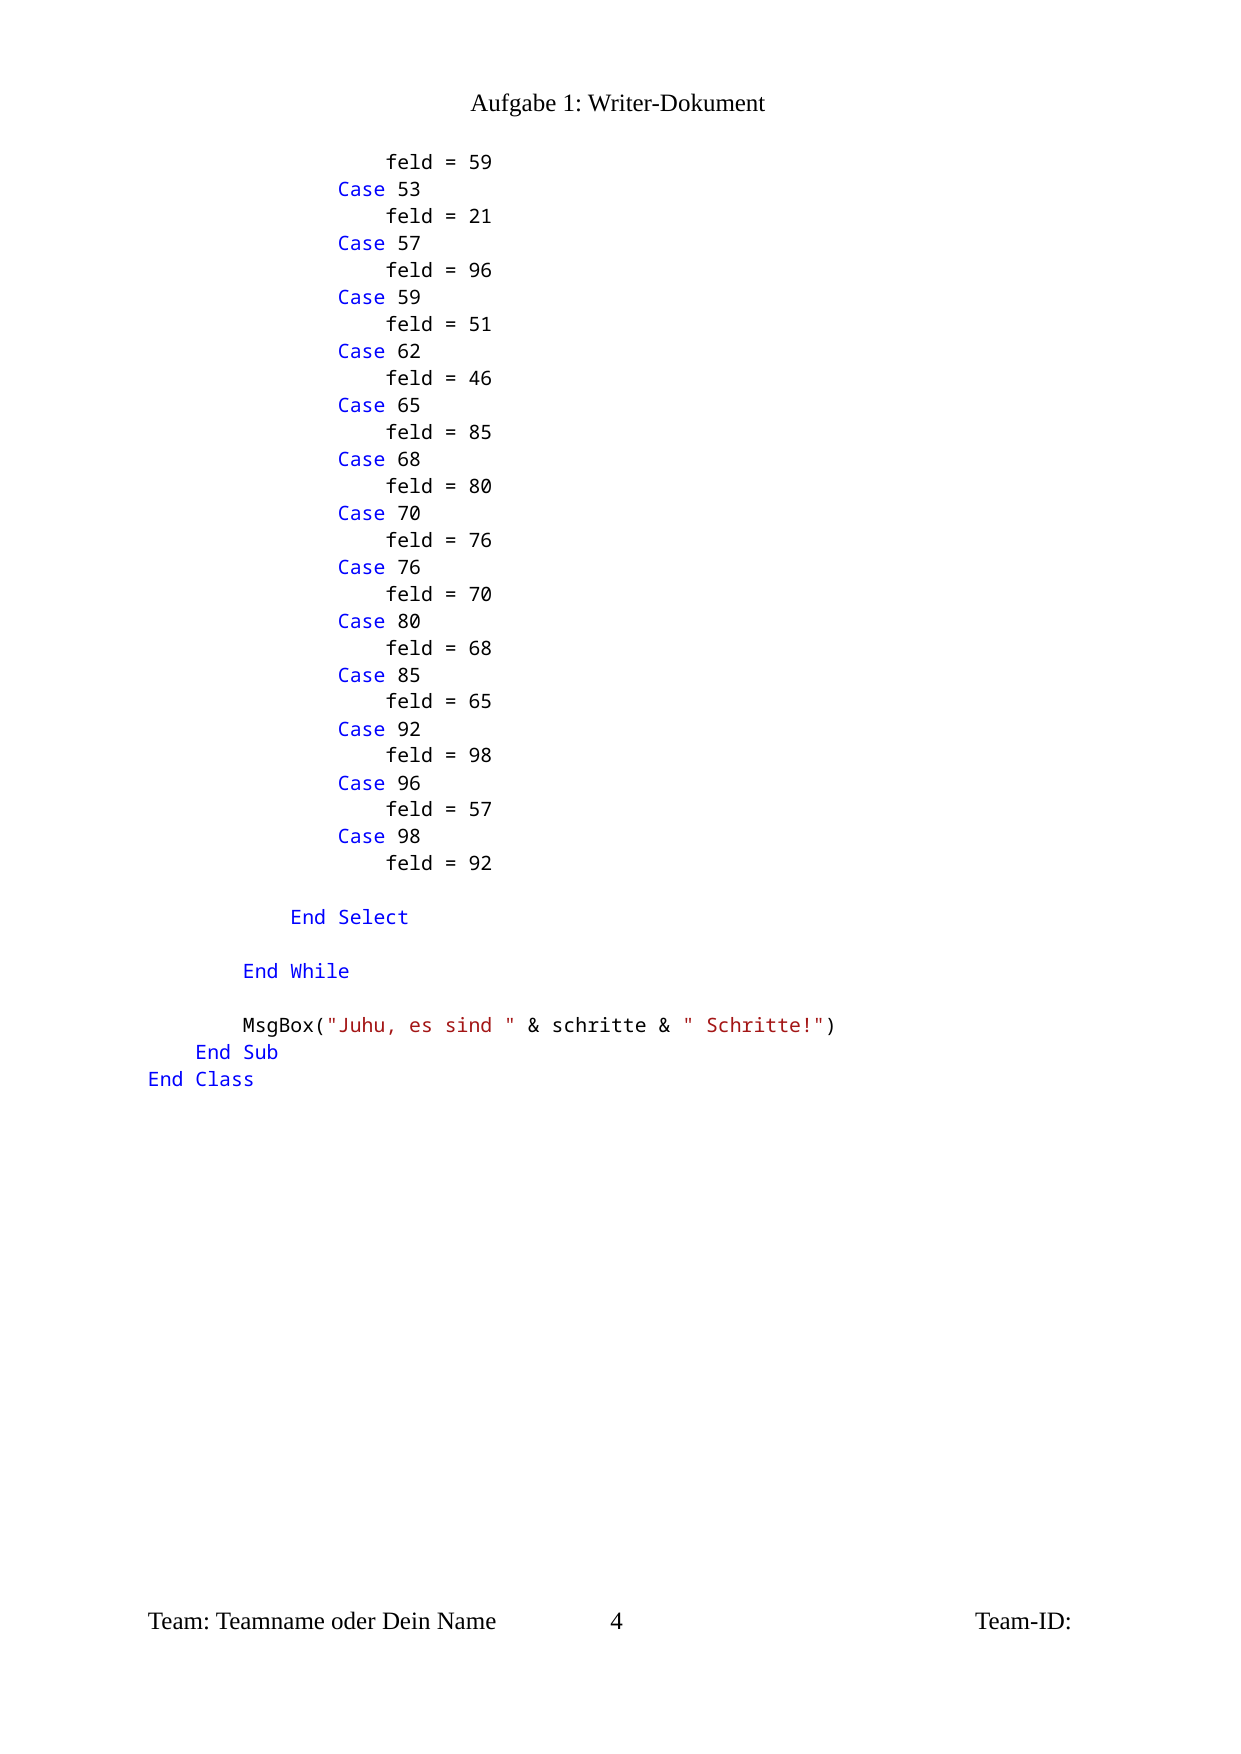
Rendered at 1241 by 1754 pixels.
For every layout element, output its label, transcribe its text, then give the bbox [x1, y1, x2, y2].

text feld = 85 [148, 418, 1093, 445]
text feld = 51 [148, 310, 1093, 337]
text Case 92 [148, 715, 1093, 742]
text feld = 92 [148, 850, 1093, 877]
text feld = 80 [148, 472, 1093, 499]
text Case 59 [148, 283, 1093, 310]
text feld = 98 [148, 742, 1093, 769]
text feld = 68 [148, 634, 1093, 661]
text Case 65 [148, 391, 1093, 418]
text End Select [148, 904, 1093, 931]
text MsgBox("Juhu, es sind " & schritte & " Schritte!") [148, 1012, 1093, 1038]
text feld = 57 [148, 796, 1093, 823]
text Case 57 [148, 229, 1093, 256]
text Case 98 [148, 823, 1093, 850]
text Case 53 [148, 175, 1093, 202]
text feld = 46 [148, 364, 1093, 391]
text feld = 96 [148, 256, 1093, 283]
text Case 96 [148, 769, 1093, 796]
text Case 76 [148, 553, 1093, 580]
text feld = 21 [148, 202, 1093, 229]
text Case 68 [148, 445, 1093, 472]
text feld = 70 [148, 580, 1093, 607]
text Case 80 [148, 607, 1093, 634]
text End While [148, 958, 1093, 984]
text Case 85 [148, 661, 1093, 688]
text End Class [148, 1066, 1093, 1092]
text feld = 59 [148, 148, 1093, 175]
text End Sub [148, 1038, 1093, 1066]
text feld = 76 [148, 526, 1093, 553]
text Case 62 [148, 337, 1093, 364]
text Case 70 [148, 499, 1093, 526]
text feld = 65 [148, 688, 1093, 715]
